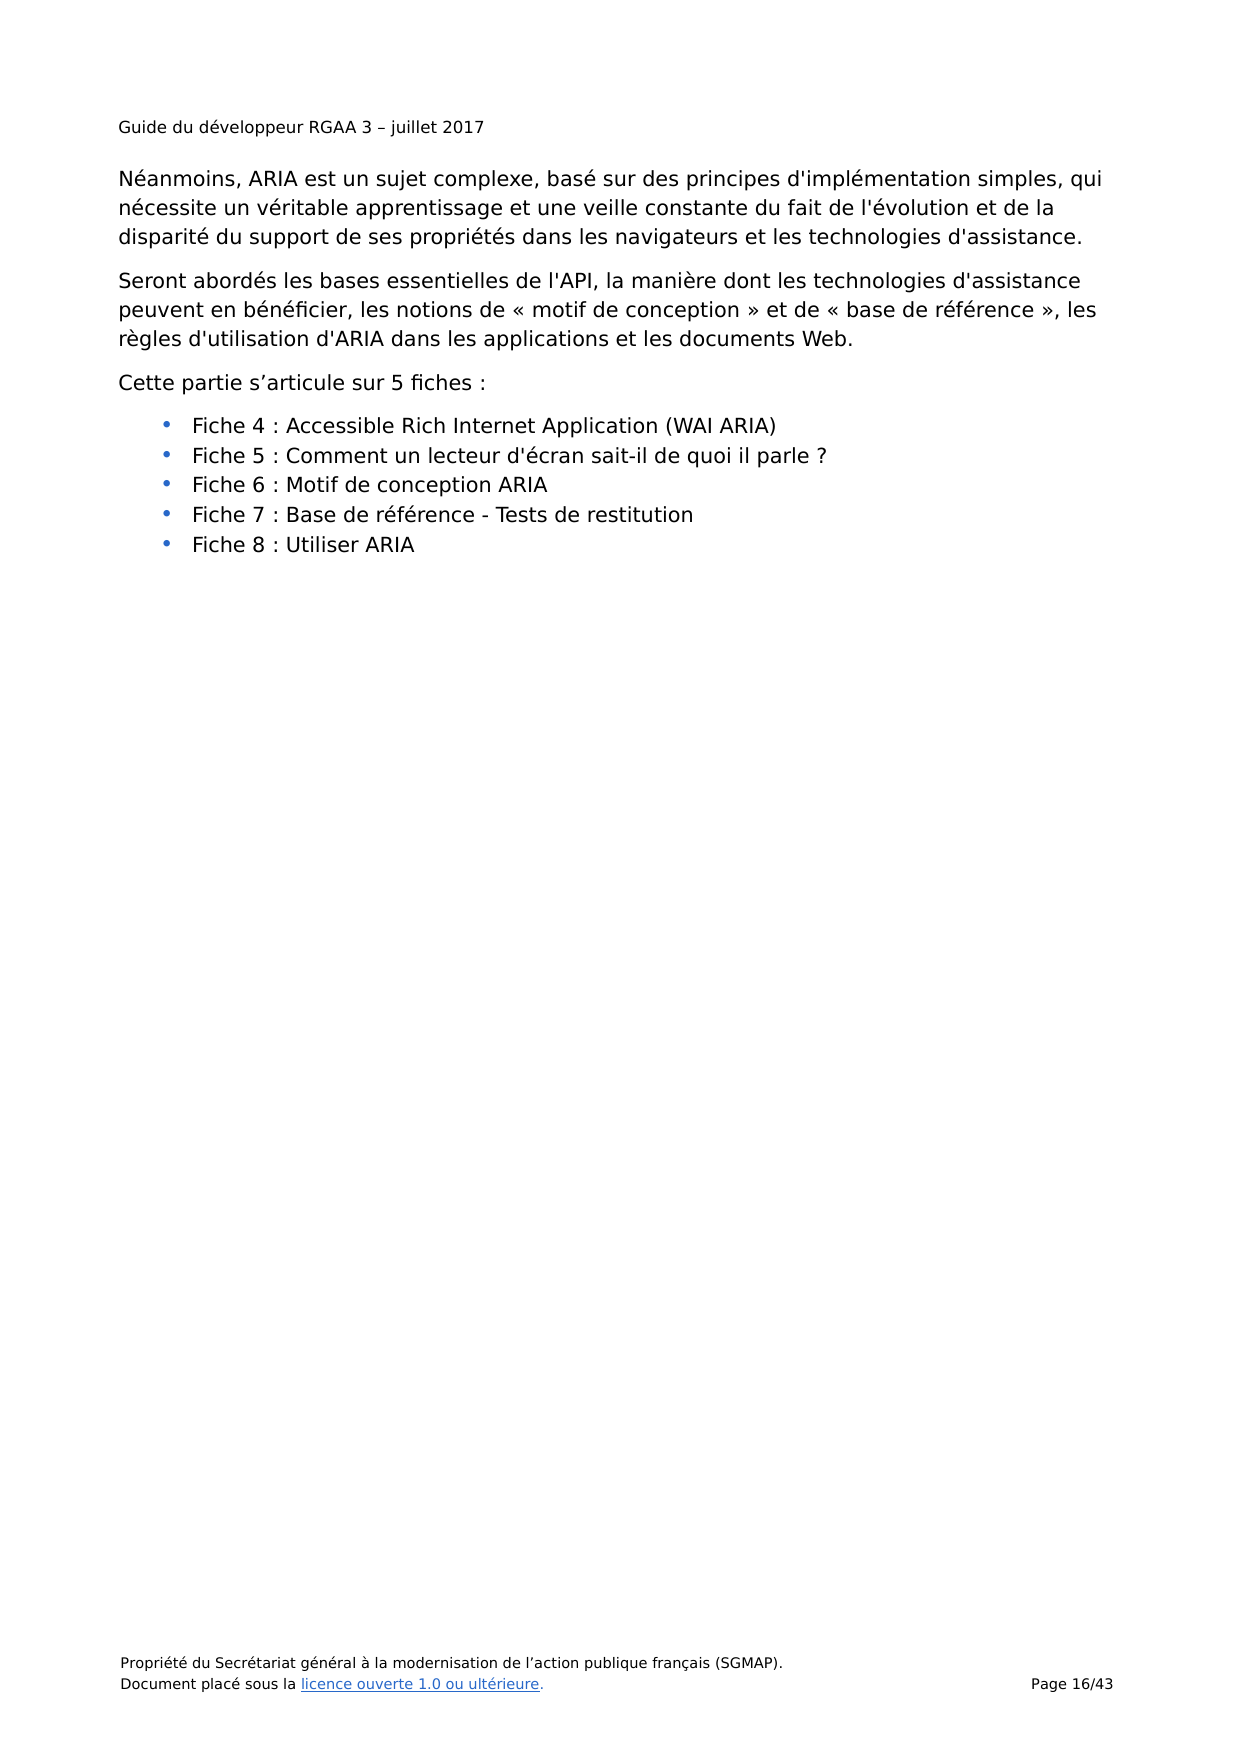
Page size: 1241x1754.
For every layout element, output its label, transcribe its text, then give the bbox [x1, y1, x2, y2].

text Cette partie s’articule sur 5 fiches : [118, 371, 1122, 395]
list Fiche 8 : Utiliser ARIA [162, 533, 1122, 558]
list Fiche 4 : Accessible Rich Internet Application (WAI ARIA) [162, 414, 1122, 439]
list Fiche 6 : Motif de conception ARIA [162, 473, 1122, 498]
text Néanmoins, ARIA est un sujet complexe, basé sur des principes d'implémentation simples, qui nécessite un véritable apprentissage et une veille constante du fait de l'évolution et de la disparité du support de ses propriétés dans les navigateurs et les technologies d'assistance. [118, 167, 1122, 249]
list Fiche 7 : Base de référence - Tests de restitution [162, 503, 1122, 528]
list Fiche 5 : Comment un lecteur d'écran sait-il de quoi il parle ? [162, 444, 1122, 469]
text Seront abordés les bases essentielles de l'API, la manière dont les technologies d'assistance peuvent en bénéficier, les notions de « motif de conception » et de « base de référence », les règles d'utilisation d'ARIA dans les applications et les documents Web. [118, 269, 1122, 351]
